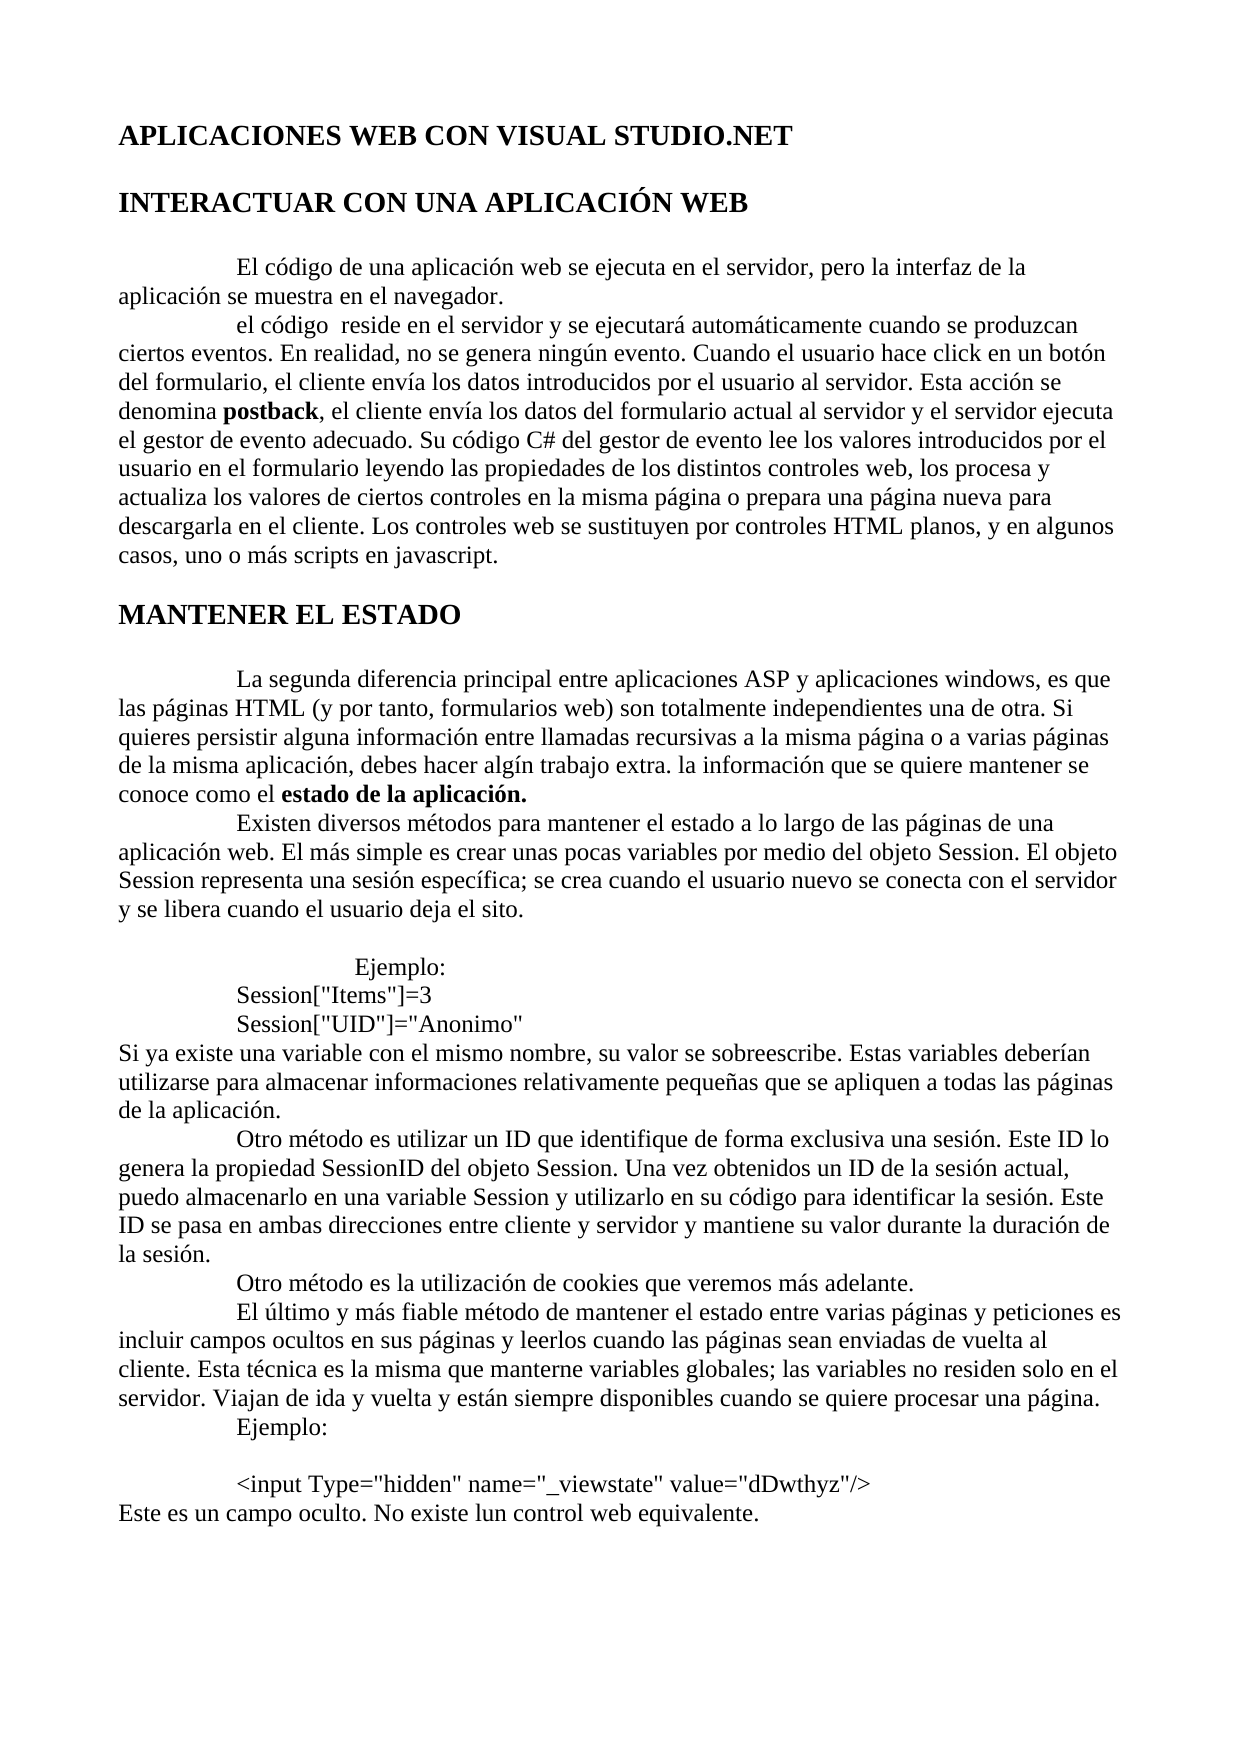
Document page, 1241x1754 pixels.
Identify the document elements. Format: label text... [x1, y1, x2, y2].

text Session["Items"]=3 [118, 981, 1122, 1009]
text Ejemplo: [118, 1412, 1122, 1441]
text Session["UID"]="Anonimo" [118, 1009, 1122, 1038]
text <input Type="hidden" name="_viewstate" value="dDwthyz"/> [118, 1469, 1122, 1498]
text Otro método es la utilización de cookies que veremos más adelante. [118, 1268, 1122, 1297]
text Este es un campo oculto. No existe lun control web equivalente. [118, 1498, 1122, 1527]
text Otro método es utilizar un ID que identifique de forma exclusiva una sesión. Este ID lo genera la propiedad SessionID del objeto Session. Una vez obtenidos un ID de la sesión actual, puedo almacenarlo en una variable Session y utilizarlo en su código para identificar la sesión. Este ID se pasa en ambas direcciones entre cliente y servidor y mantiene su valor durante la duración de la sesión. [118, 1124, 1122, 1268]
text el código reside en el servidor y se ejecutará automáticamente cuando se produzcan ciertos eventos. En realidad, no se genera ningún evento. Cuando el usuario hace click en un botón del formulario, el cliente envía los datos introducidos por el usuario al servidor. Esta acción se denomina postback, el cliente envía los datos del formulario actual al servidor y el servidor ejecuta el gestor de evento adecuado. Su código C# del gestor de evento lee los valores introducidos por el usuario en el formulario leyendo las propiedades de los distintos controles web, los procesa y actualiza los valores de ciertos controles en la misma página o prepara una página nueva para descargarla en el cliente. Los controles web se sustituyen por controles HTML planos, y en algunos casos, uno o más scripts en javascript. [118, 310, 1122, 568]
text APLICACIONES WEB CON VISUAL STUDIO.NET [118, 118, 1122, 152]
text INTERACTUAR CON UNA APLICACIÓN WEB [118, 185, 1122, 219]
text MANTENER EL ESTADO [118, 597, 1122, 631]
text El código de una aplicación web se ejecuta en el servidor, pero la interfaz de la aplicación se muestra en el navegador. [118, 252, 1122, 310]
text Existen diversos métodos para mantener el estado a lo largo de las páginas de una aplicación web. El más simple es crear unas pocas variables por medio del objeto Session. El objeto Session representa una sesión específica; se crea cuando el usuario nuevo se conecta con el servidor y se libera cuando el usuario deja el sito. [118, 808, 1122, 923]
text Ejemplo: [118, 952, 1122, 981]
text Si ya existe una variable con el mismo nombre, su valor se sobreescribe. Estas variables deberían utilizarse para almacenar informaciones relativamente pequeñas que se apliquen a todas las páginas de la aplicación. [118, 1038, 1122, 1124]
text El último y más fiable método de mantener el estado entre varias páginas y peticiones es incluir campos ocultos en sus páginas y leerlos cuando las páginas sean enviadas de vuelta al cliente. Esta técnica es la misma que manterne variables globales; las variables no residen solo en el servidor. Viajan de ida y vuelta y están siempre disponibles cuando se quiere procesar una página. [118, 1297, 1122, 1412]
text La segunda diferencia principal entre aplicaciones ASP y aplicaciones windows, es que las páginas HTML (y por tanto, formularios web) son totalmente independientes una de otra. Si quieres persistir alguna información entre llamadas recursivas a la misma página o a varias páginas de la misma aplicación, debes hacer algín trabajo extra. la información que se quiere mantener se conoce como el estado de la aplicación. [118, 664, 1122, 808]
